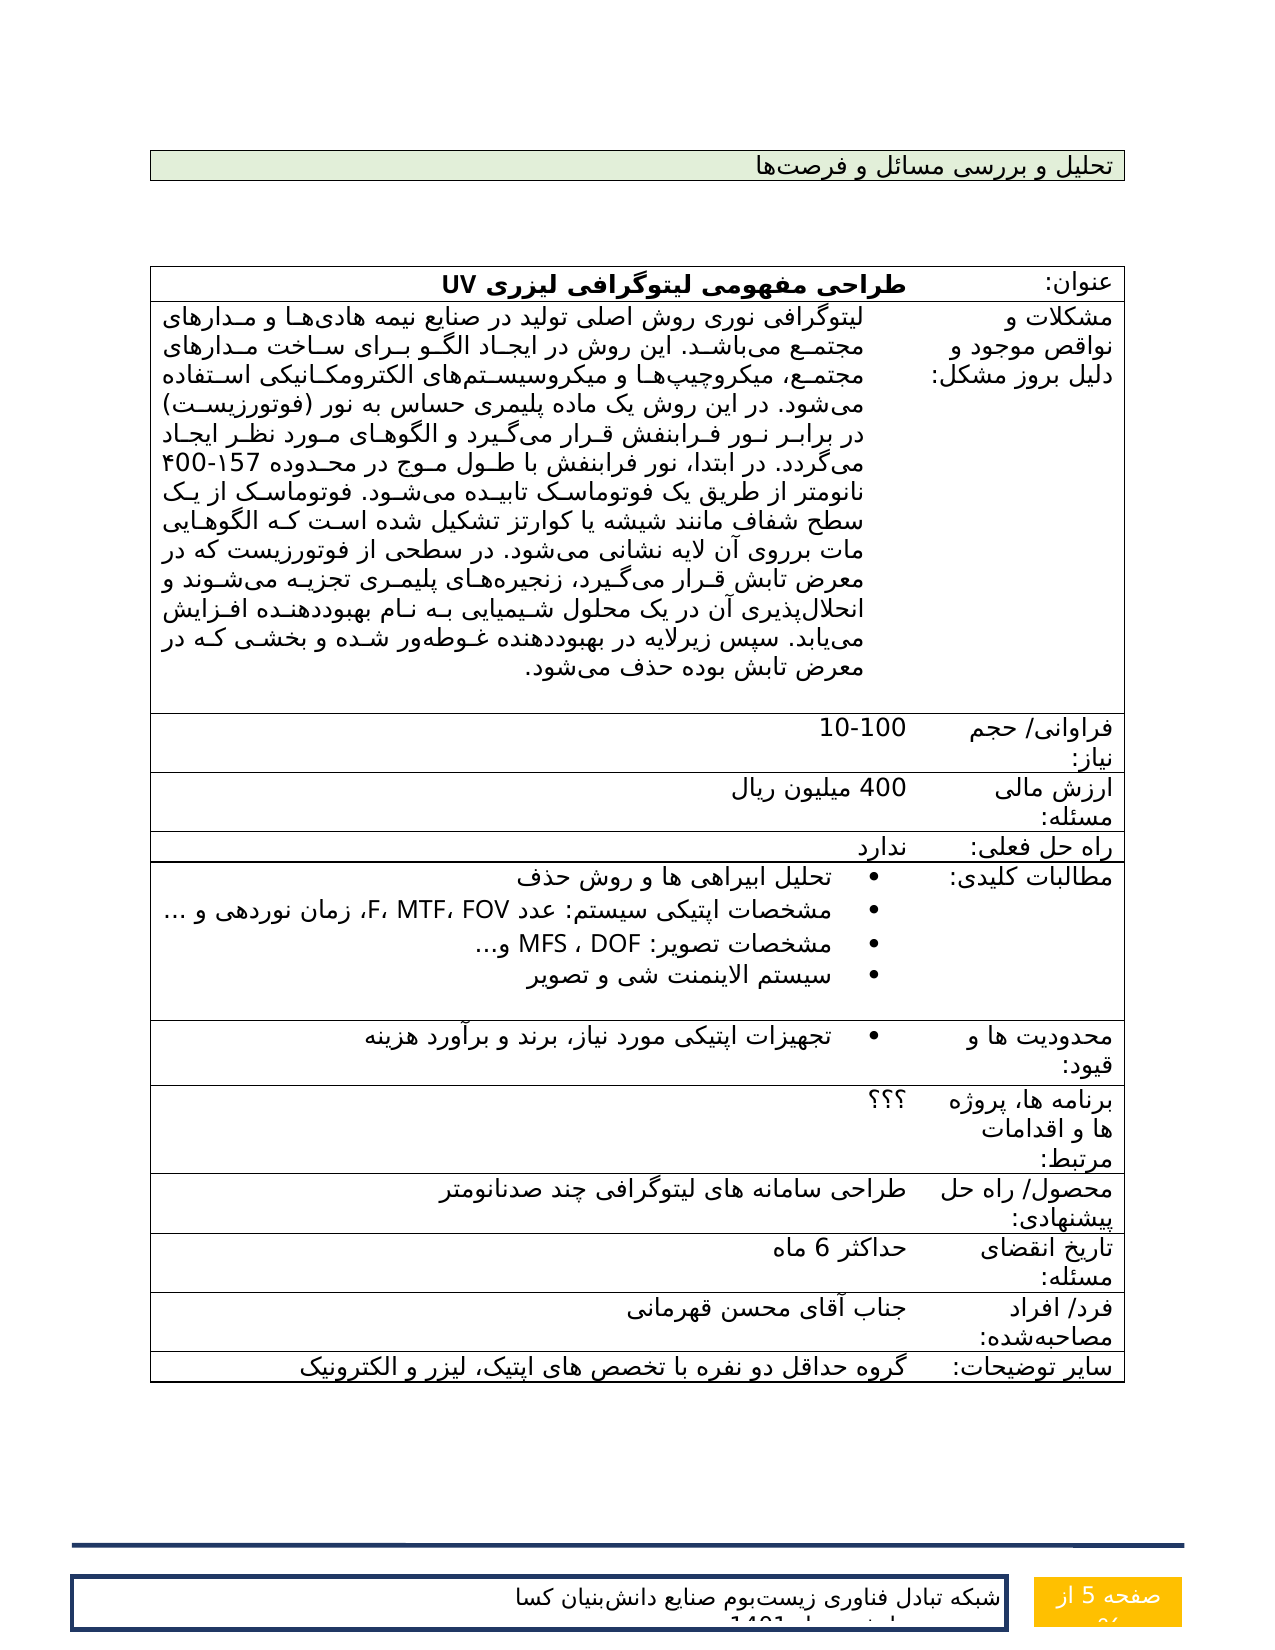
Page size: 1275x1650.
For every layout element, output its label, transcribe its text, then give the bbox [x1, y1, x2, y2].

table_cell حداکثر 6 ماه [151, 1234, 918, 1292]
table_cell سایر توضیحات: [918, 1352, 1124, 1381]
table_cell مطالبات کلیدی: [918, 863, 1124, 1020]
table_cell تحلیل ابیراهی ها و روش حذف مشخصات اپتیکی سیستم: عدد F، MTF، FOV، زمان نوردهی و ... مشخصات تصویر: MFS ، DOF و... سیستم الاینمنت شی و تصویر [151, 863, 918, 1020]
table_cell فراوانی/ حجم نیاز: [918, 714, 1124, 772]
table_cell محصول/ راه حل پیشنهادی: [918, 1174, 1124, 1232]
table_cell لیتوگرافی نوری روش اصلی تولید در صنایع نیمه هادی‌ها و مدارهای مجتمع می‌باشد. این روش در ایجاد الگو برای ساخت مدارهای مجتمع، میکروچیپ‌ها و میکروسیستم‌های الکترومکانیکی استفاده می‌شود. در این روش یک ماده پلیمری حساس به نور (فوتورزیست) در برابر نور فرابنفش قرار می‌گیرد و الگوهای مورد نظر ایجاد می‌گردد. در ابتدا، نور فرابنفش با طول موج در محدوده ۱57-۴00 نانومتر از طریق یک فوتوماسک تابیده می‌شود. فوتوماسک از یک سطح شفاف مانند شیشه یا کوارتز تشکیل شده است که الگوهایی مات برروی آن لایه نشانی می‌شود. در سطحی از فوتورزیست که در معرض تابش قرار می‌گیرد، زنجیره‌های پلیمری تجزیه می‌شوند و انحلال‌پذیری آن در یک محلول شیمیایی به نام بهبود‌دهنده افزایش می‌یابد. سپس زیرلایه در بهبود‌دهنده غوطه‌ور شده و بخشی که در معرض تابش بوده حذف می‌شود. [151, 302, 918, 712]
table_cell تاریخ انقضای مسئله: [918, 1234, 1124, 1292]
table_cell [151, 181, 1124, 212]
table_header تحلیل و بررسی مسائل و فرصت‌ها [151, 151, 1124, 180]
table_cell طراحی سامانه های لیتوگرافی چند صدنانومتر [151, 1174, 918, 1232]
table_cell برنامه ها، پروژه ها و اقدامات مرتبط: [918, 1086, 1124, 1173]
table_header عنوان: [918, 267, 1124, 301]
table_cell 400 میلیون ریال [151, 773, 918, 831]
table_cell فرد/ افراد مصاحبه‌شده: [918, 1293, 1124, 1351]
table_cell محدودیت ها و قیود: [918, 1021, 1124, 1084]
table_cell 10-100 [151, 714, 918, 772]
table_cell ؟؟؟ [151, 1086, 918, 1173]
table_cell جناب آقای محسن قهرمانی [151, 1293, 918, 1351]
table_cell راه حل فعلی: [918, 832, 1124, 861]
table_cell ارزش مالی مسئله: [918, 773, 1124, 831]
table_header طراحی مفهومی لیتوگرافی لیزری UV [151, 267, 918, 301]
table_cell ندارد [151, 832, 918, 861]
table_cell گروه حداقل دو نفره با تخصص های اپتیک، لیزر و الکترونیک [151, 1352, 918, 1381]
table_cell مشکلات و نواقص موجود و دلیل بروز مشکل: [918, 302, 1124, 712]
table_cell تجهیزات اپتیکی مورد نیاز، برند و برآورد هزینه [151, 1021, 918, 1084]
